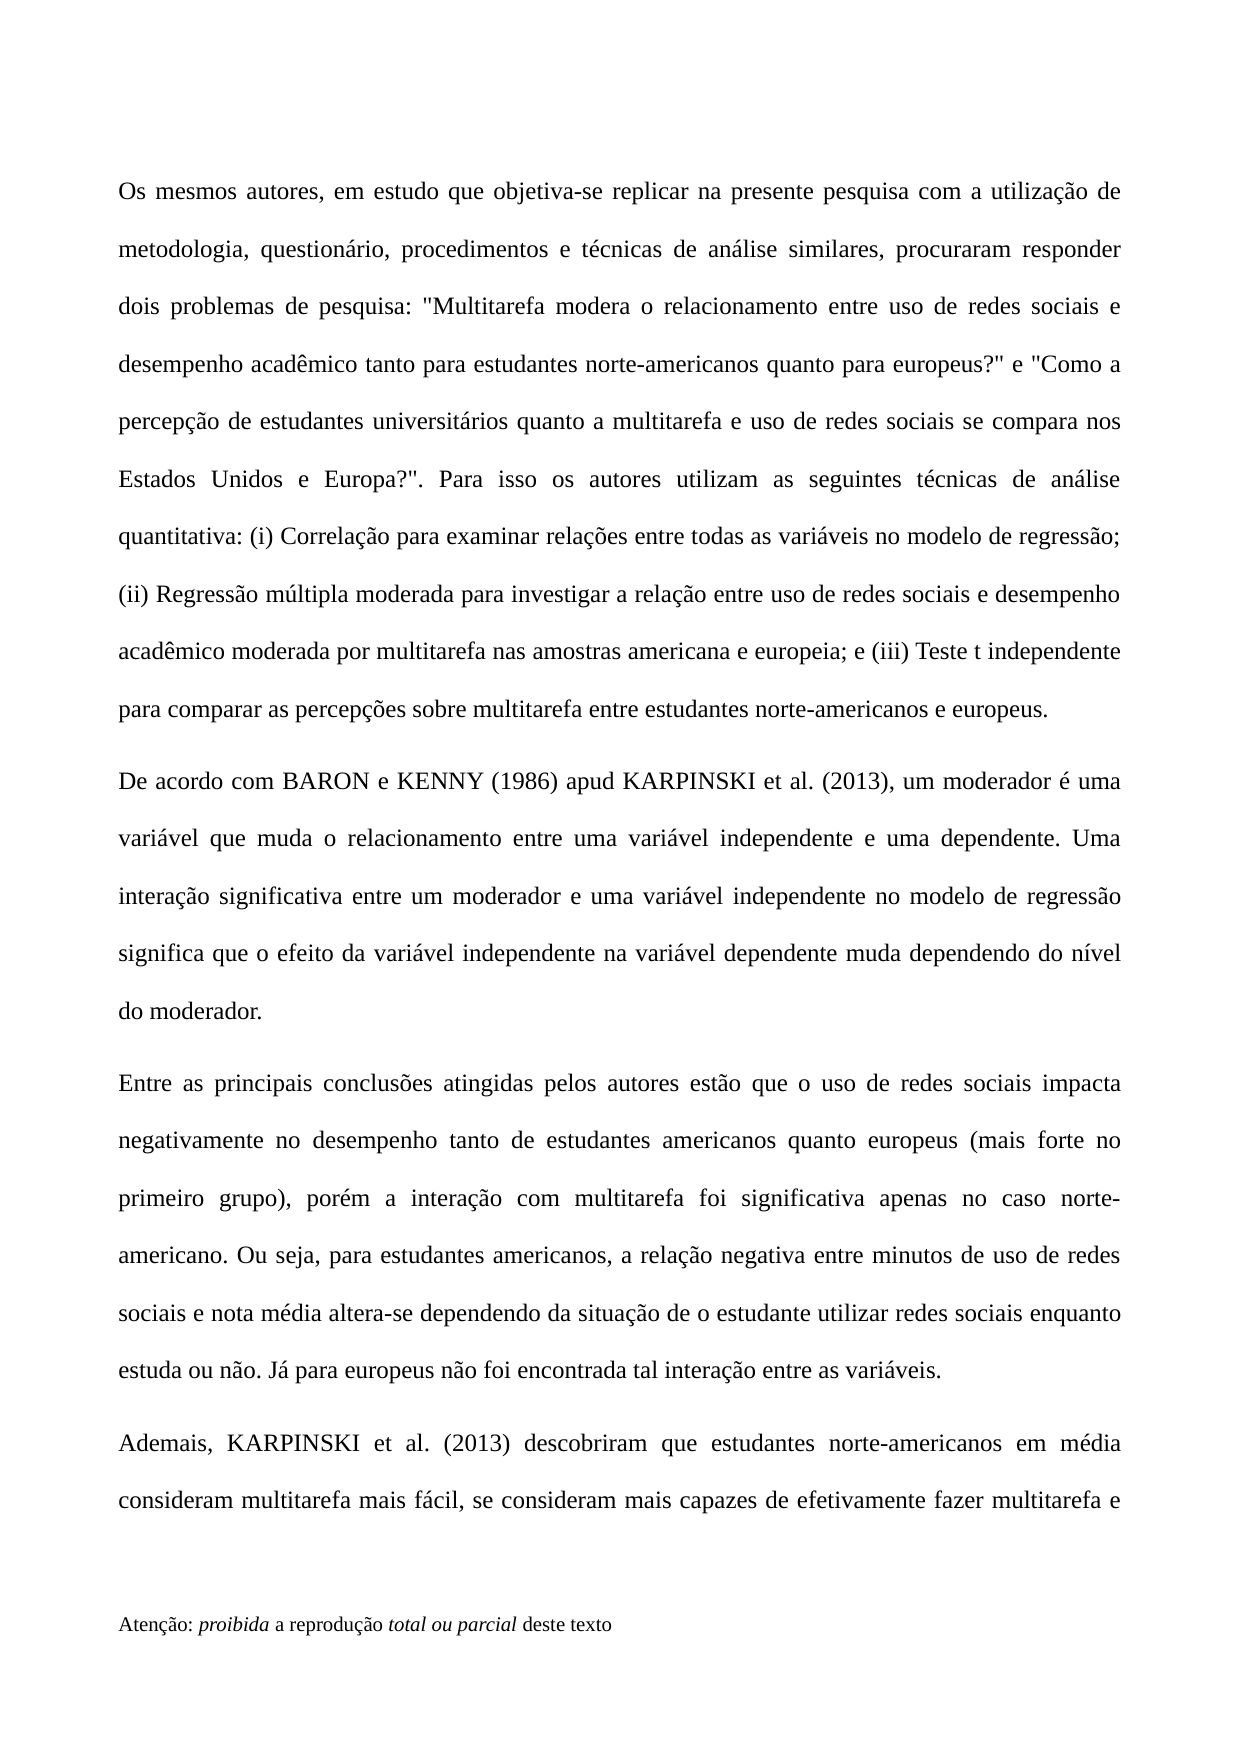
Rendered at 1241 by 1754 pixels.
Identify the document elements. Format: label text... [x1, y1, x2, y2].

text Ademais, KARPINSKI et al. (2013) descobriram que estudantes norte-americanos em média consideram multitarefa mais fácil, se consideram mais capazes de efetivamente fazer multitarefa e [118, 1428, 1122, 1514]
text De acordo com BARON e KENNY (1986) apud KARPINSKI et al. (2013), um moderador é uma variável que muda o relacionamento entre uma variável independente e uma dependente. Uma interação significativa entre um moderador e uma variável independente no modelo de regressão significa que o efeito da variável independente na variável dependente muda dependendo do nível do moderador. [118, 766, 1122, 1025]
text Entre as principais conclusões atingidas pelos autores estão que o uso de redes sociais impacta negativamente no desempenho tanto de estudantes americanos quanto europeus (mais forte no primeiro grupo), porém a interação com multitarefa foi significativa apenas no caso norte-americano. Ou seja, para estudantes americanos, a relação negativa entre minutos de uso de redes sociais e nota média altera-se dependendo da situação de o estudante utilizar redes sociais enquanto estuda ou não. Já para europeus não foi encontrada tal interação entre as variáveis. [118, 1068, 1122, 1384]
text Os mesmos autores, em estudo que objetiva-se replicar na presente pesquisa com a utilização de metodologia, questionário, procedimentos e técnicas de análise similares, procuraram responder dois problemas de pesquisa: "Multitarefa modera o relacionamento entre uso de redes sociais e desempenho acadêmico tanto para estudantes norte-americanos quanto para europeus?" e "Como a percepção de estudantes universitários quanto a multitarefa e uso de redes sociais se compara nos Estados Unidos e Europa?". Para isso os autores utilizam as seguintes técnicas de análise quantitativa: (i) Correlação para examinar relações entre todas as variáveis no modelo de regressão; (ii) Regressão múltipla moderada para investigar a relação entre uso de redes sociais e desempenho acadêmico moderada por multitarefa nas amostras americana e europeia; e (iii) Teste t independente para comparar as percepções sobre multitarefa entre estudantes norte-americanos e europeus. [118, 176, 1122, 723]
